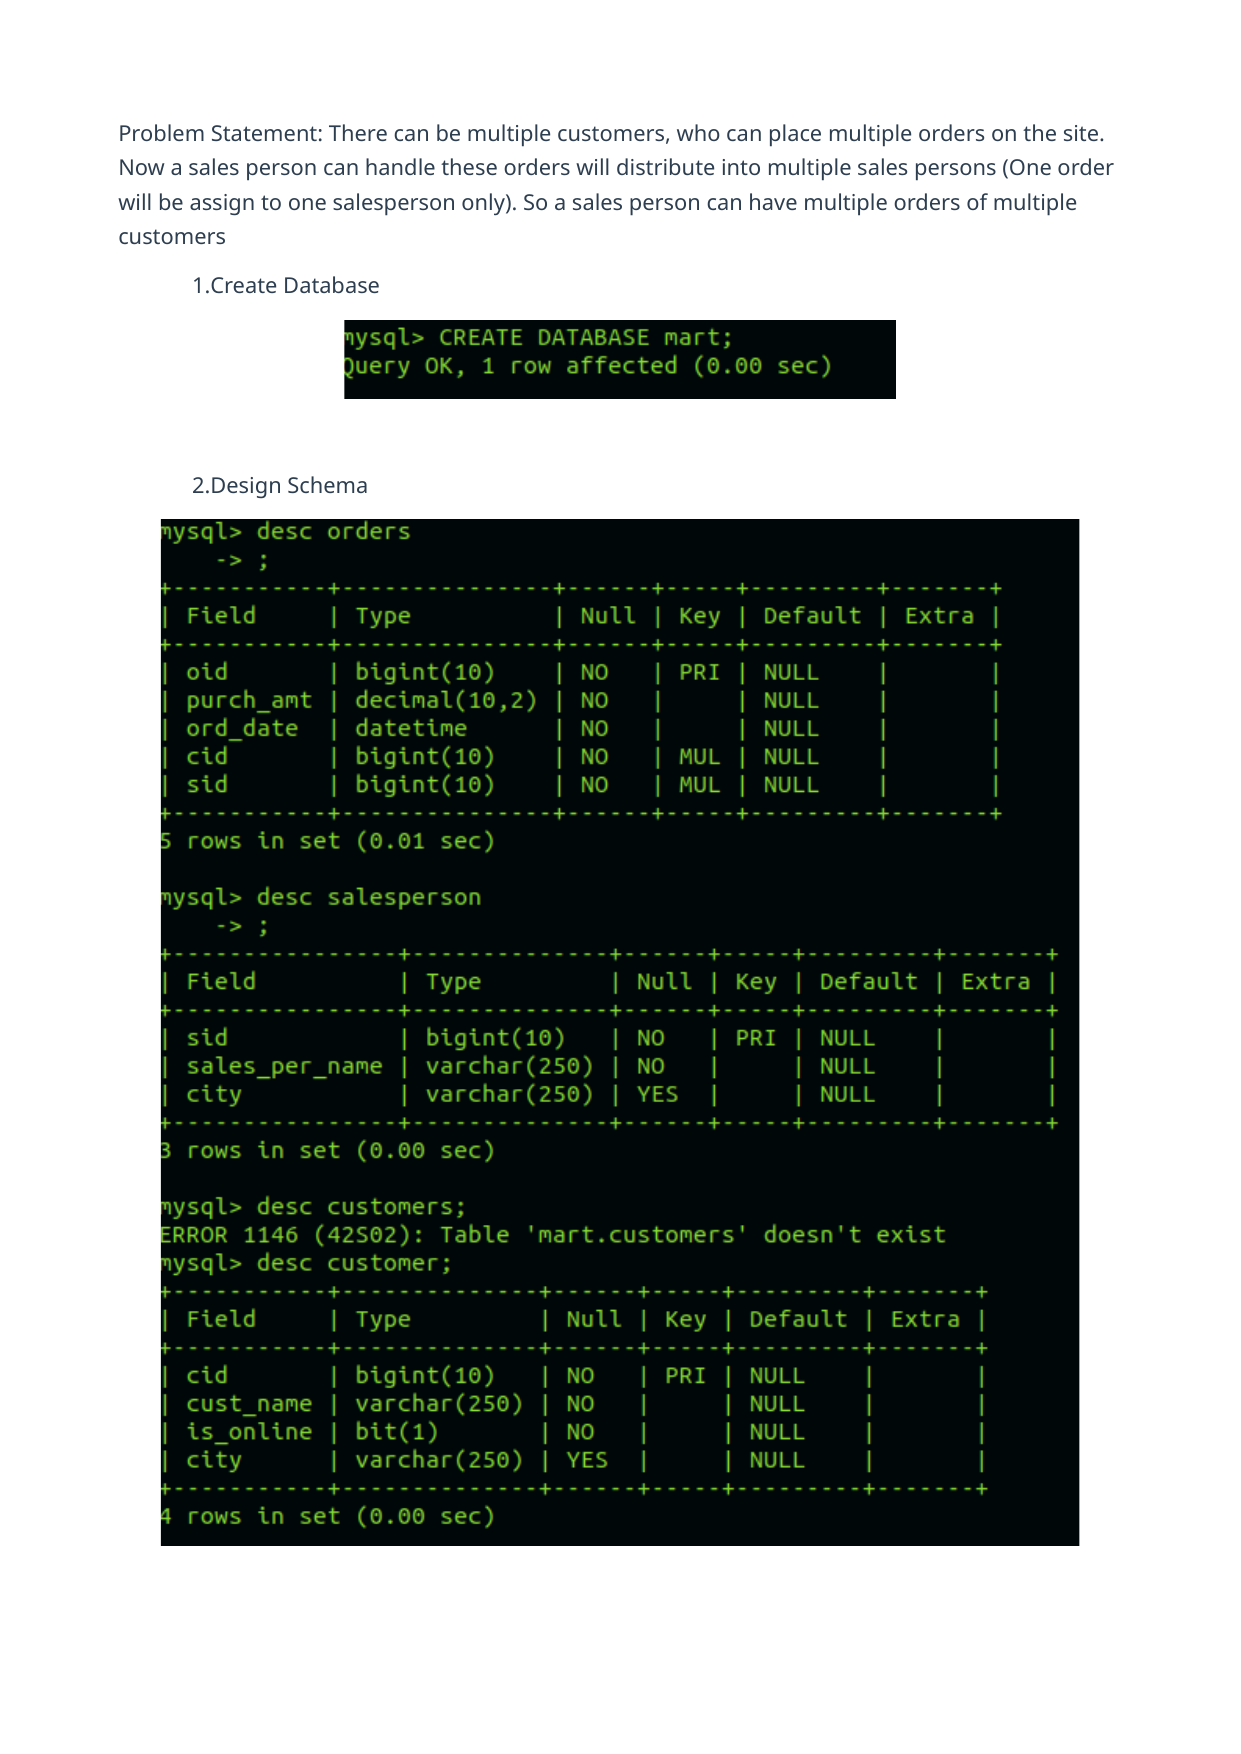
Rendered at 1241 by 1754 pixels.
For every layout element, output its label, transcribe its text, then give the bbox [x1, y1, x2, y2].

list Design Schema [118, 469, 1122, 499]
text Problem Statement: There can be multiple customers, who can place multiple orders on the site. Now a sales person can handle these orders will distribute into multiple sales persons (One order will be assign to one salesperson only). So a sales person can have multiple orders of multiple customers [118, 118, 1122, 250]
picture [160, 519, 1080, 1546]
list Create Database [118, 270, 1122, 300]
picture [344, 320, 896, 399]
